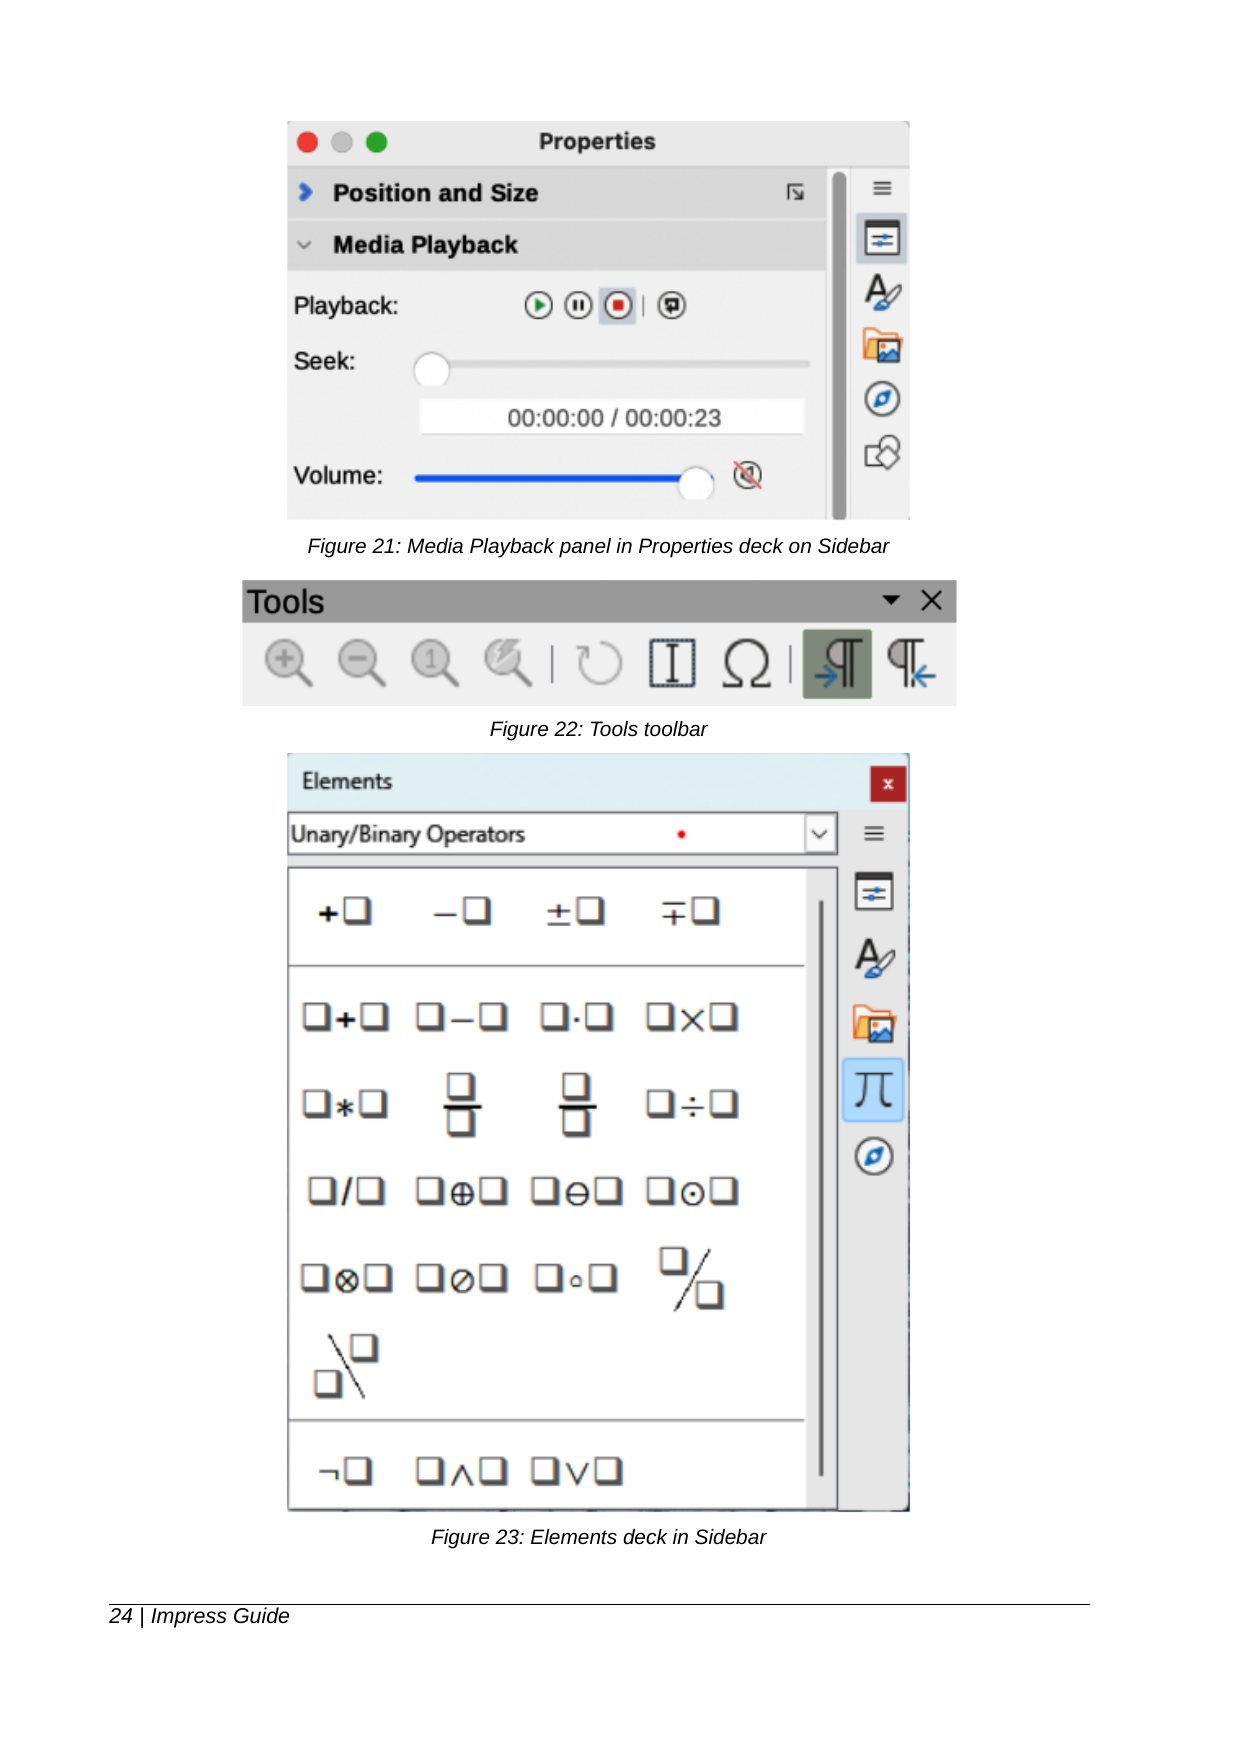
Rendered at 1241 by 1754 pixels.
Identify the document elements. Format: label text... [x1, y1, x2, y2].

picture [242, 580, 957, 706]
text Figure 22: Tools toolbar [242, 718, 957, 741]
text Figure 23: Elements deck in Sidebar [287, 1526, 912, 1549]
picture [287, 121, 912, 522]
picture [287, 753, 912, 1514]
text Figure 21: Media Playback panel in Properties deck on Sidebar [222, 534, 976, 558]
